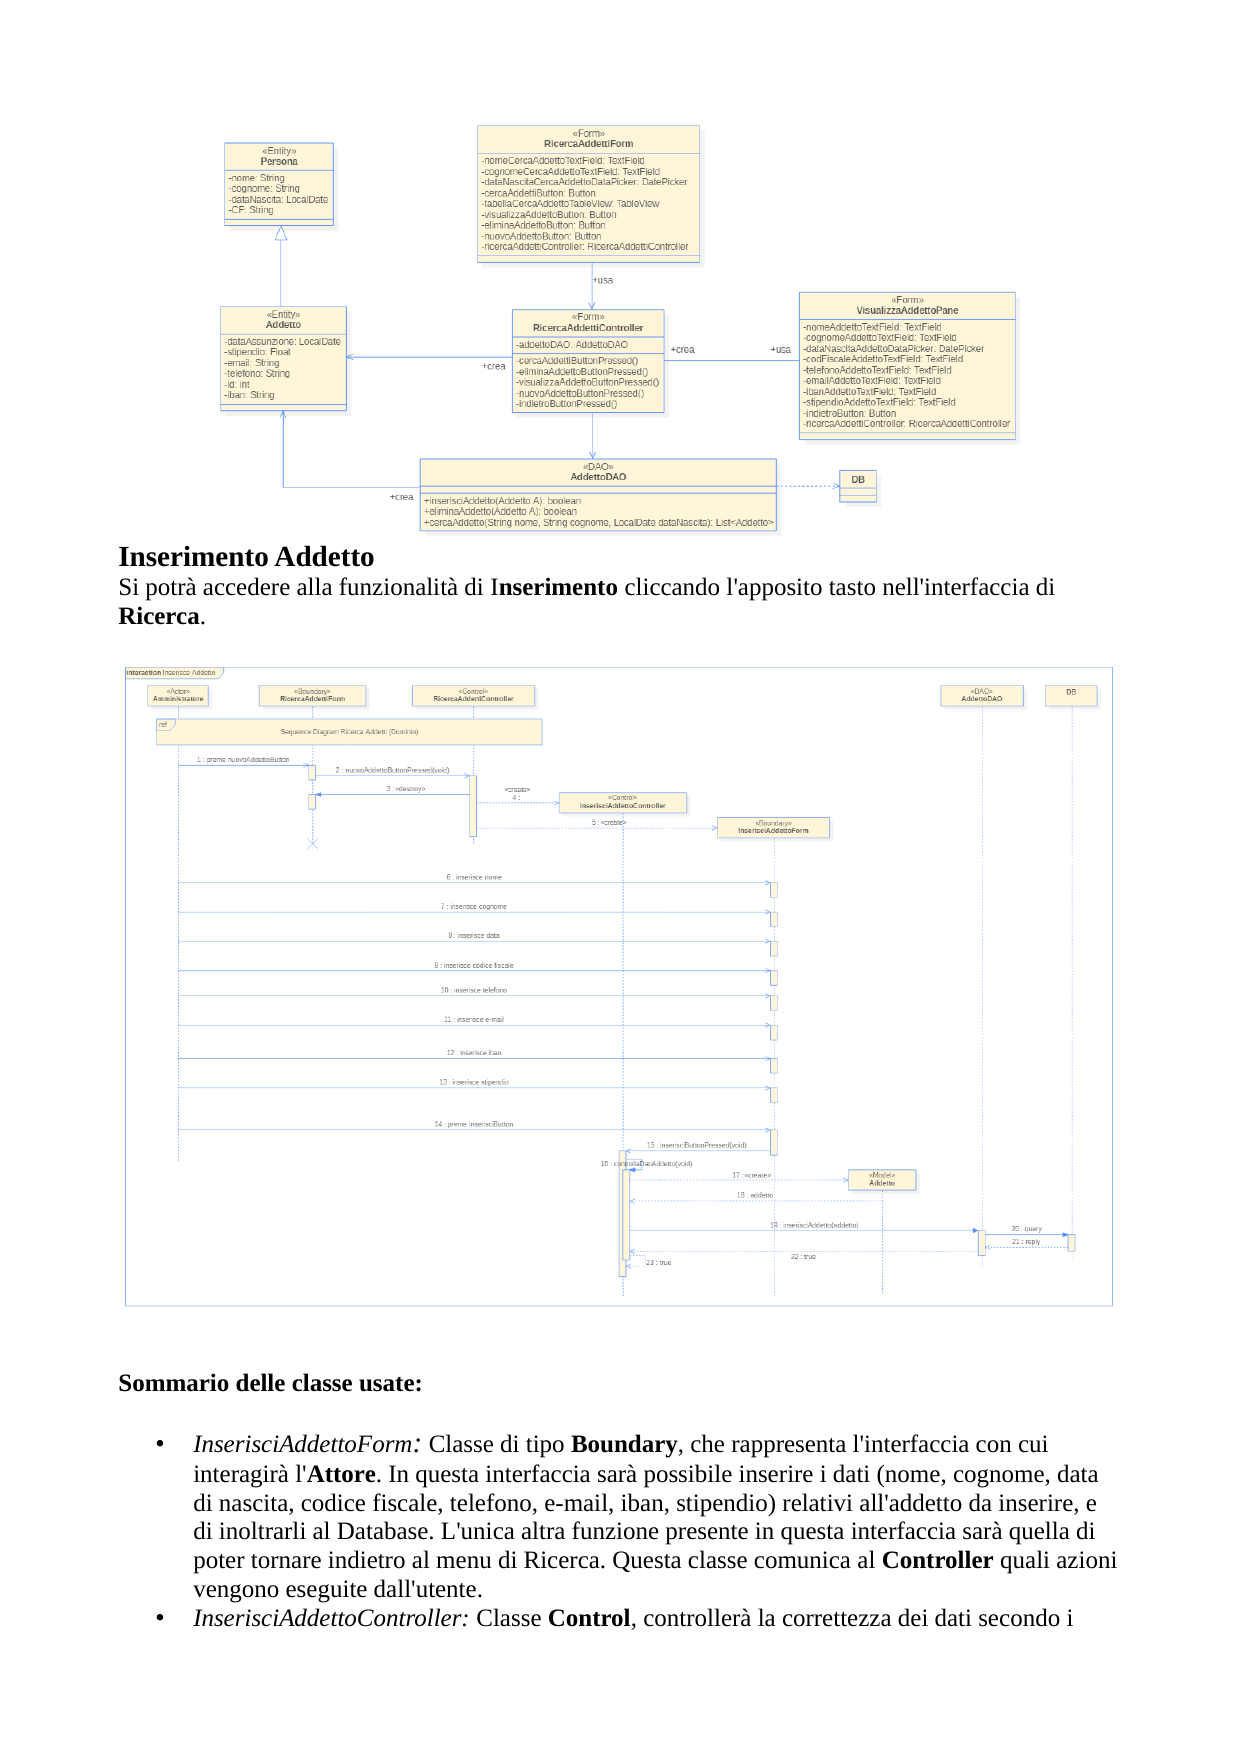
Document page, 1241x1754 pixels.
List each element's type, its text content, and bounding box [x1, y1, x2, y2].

list InserisciAddettoController: Classe Control, controllerà la correttezza dei dati secondo i [156, 1603, 1122, 1631]
picture [217, 118, 1023, 539]
list InserisciAddettoForm: Classe di tipo Boundary, che rappresenta l'interfaccia con cui interagirà l'Attore. In questa interfaccia sarà possibile inserire i dati (nome, cognome, data di nascita, codice fiscale, telefono, e-mail, iban, stipendio) relativi all'addetto da inserire, e di inoltrarli al Database. L'unica altra funzione presente in questa interfaccia sarà quella di poter tornare indietro al menu di Ricerca. Questa classe comunica al Controller quali azioni vengono eseguite dall'utente. [156, 1425, 1122, 1603]
text Sommario delle classe usate: [118, 1368, 1122, 1397]
picture [124, 665, 1114, 1308]
text Si potrà accedere alla funzionalità di Inserimento cliccando l'apposito tasto nell'interfaccia di Ricerca. [118, 572, 1122, 630]
text Inserimento Addetto [118, 521, 1122, 572]
